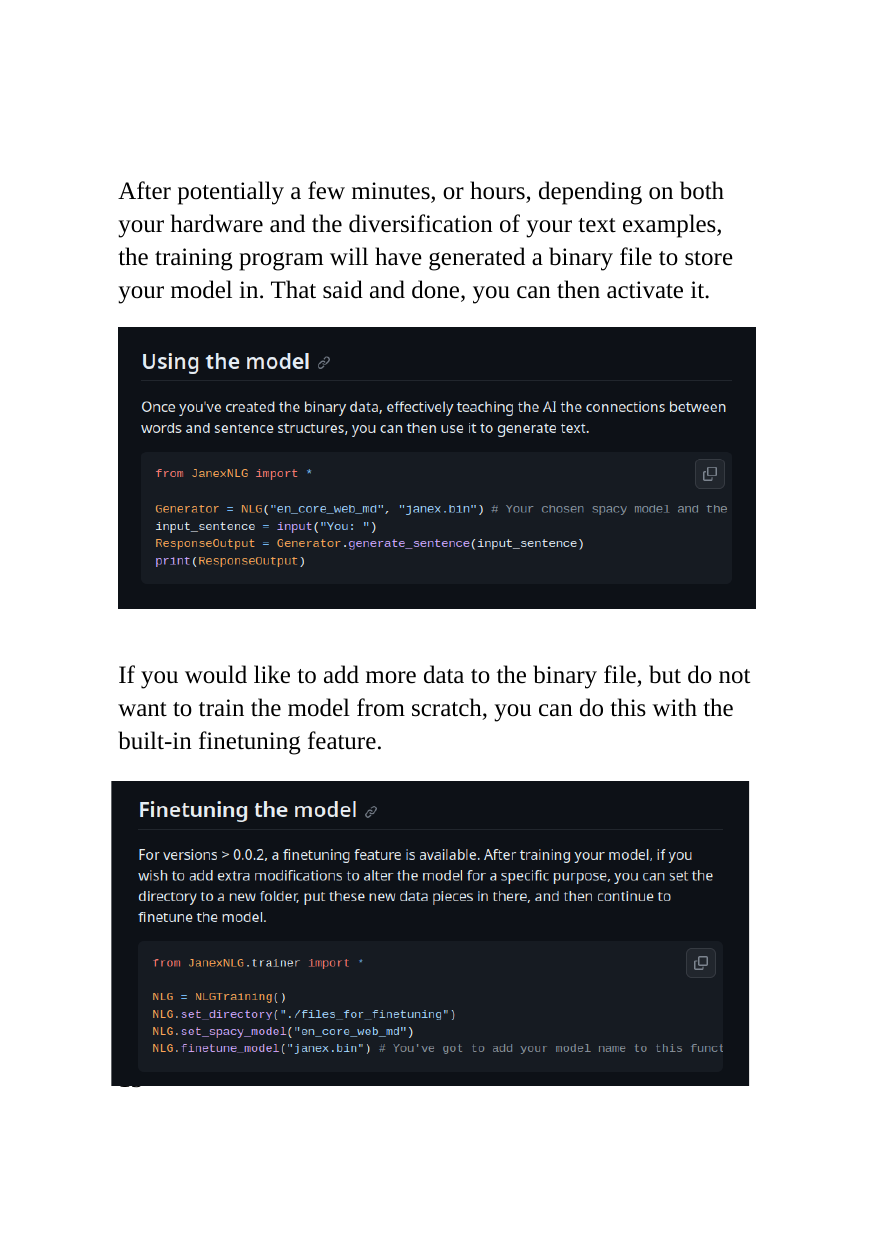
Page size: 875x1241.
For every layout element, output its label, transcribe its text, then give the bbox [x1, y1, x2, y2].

picture [111, 781, 750, 1086]
text After potentially a few minutes, or hours, depending on both your hardware and the diversification of your text examples, the training program will have generated a binary file to store your model in. That said and done, you can then activate it. [118, 176, 756, 304]
picture [118, 327, 756, 609]
text If you would like to add more data to the binary file, but do not want to train the model from scratch, you can do this with the built-in finetuning feature. [118, 660, 756, 755]
